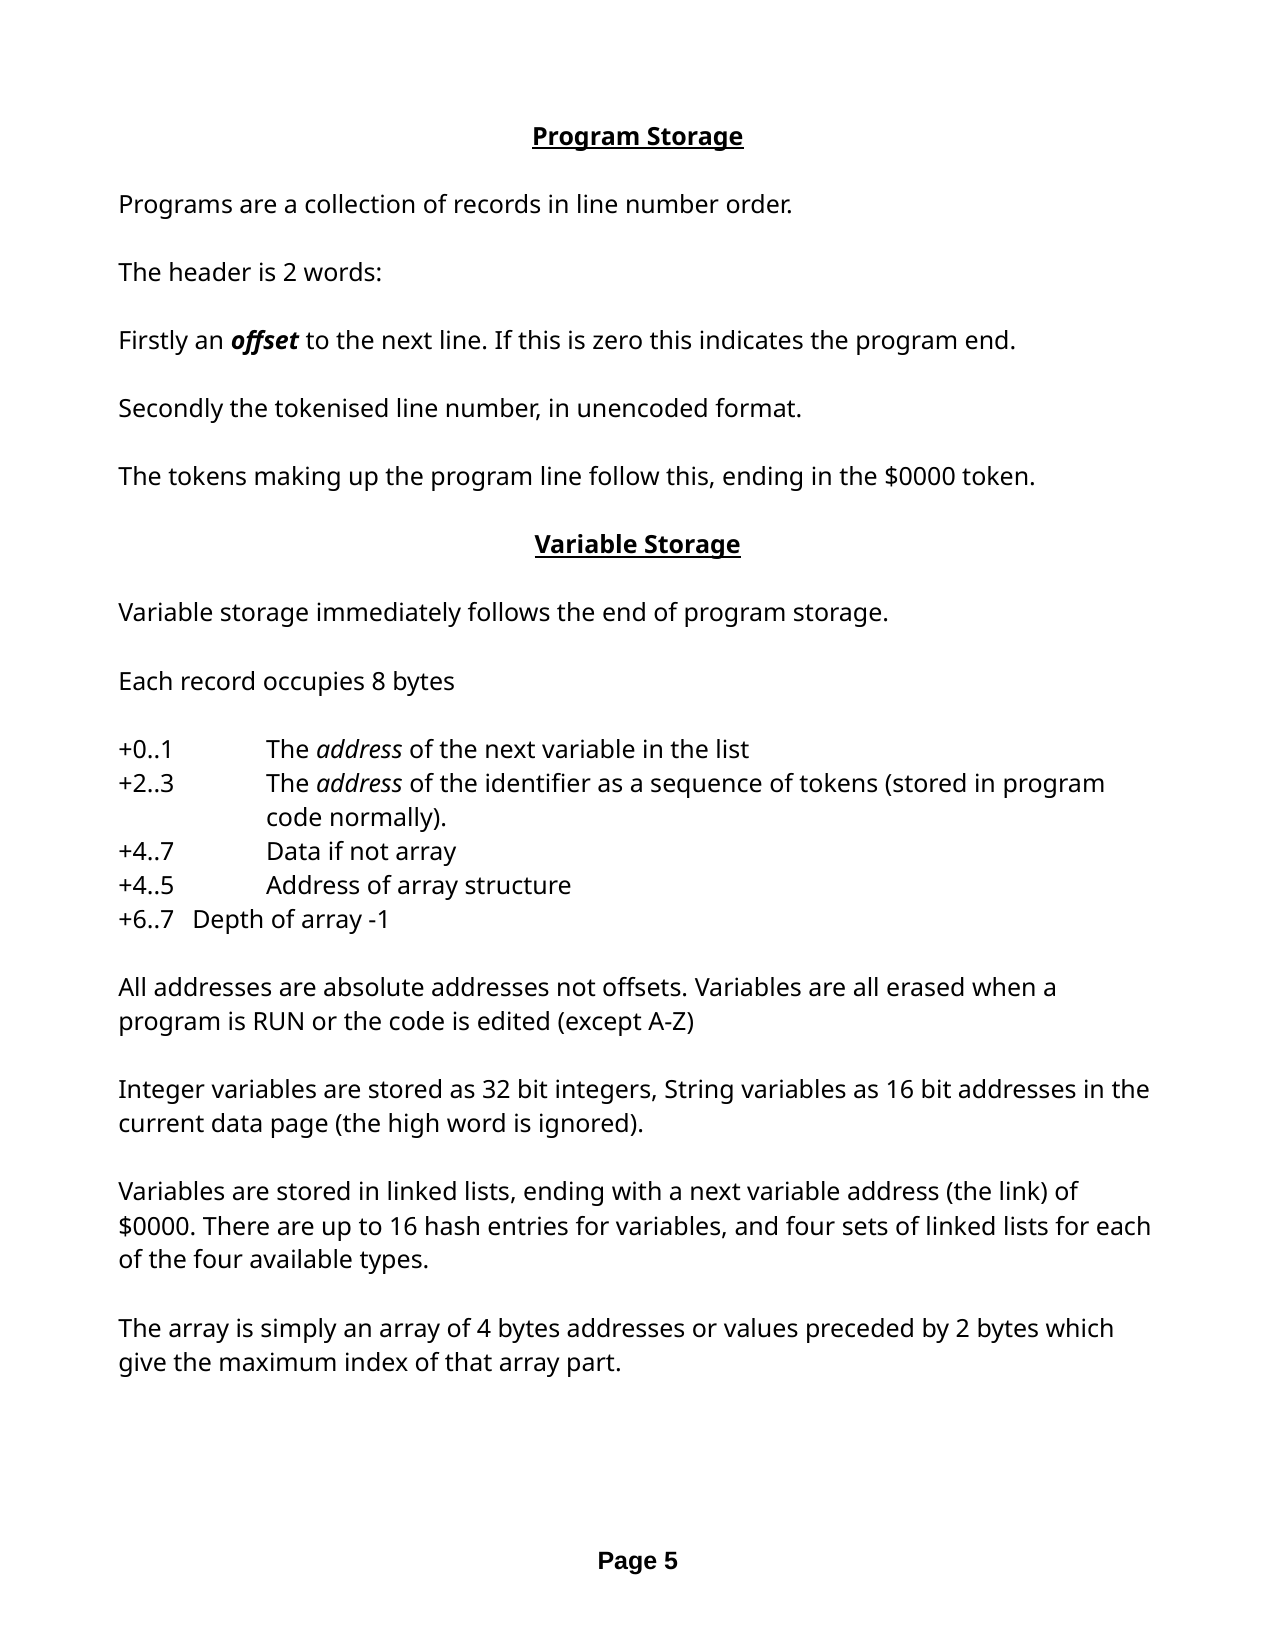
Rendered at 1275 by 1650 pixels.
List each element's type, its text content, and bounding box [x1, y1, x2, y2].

text Variable Storage [118, 527, 1157, 561]
text Secondly the tokenised line number, in unencoded format. [118, 391, 1157, 425]
text +4..5 Address of array structure [118, 867, 1157, 902]
text Program Storage [118, 118, 1157, 152]
text All addresses are absolute addresses not offsets. Variables are all erased when a program is RUN or the code is edited (except A-Z) [118, 970, 1157, 1038]
text The header is 2 words: [118, 254, 1157, 288]
text Variables are stored in linked lists, ending with a next variable address (the link) of $0000. There are up to 16 hash entries for variables, and four sets of linked lists for each of the four available types. [118, 1174, 1157, 1276]
text The array is simply an array of 4 bytes addresses or values preceded by 2 bytes which give the maximum index of that array part. [118, 1310, 1157, 1378]
text The tokens making up the program line follow this, ending in the $0000 token. [118, 459, 1157, 493]
text +6..7 Depth of array -1 [118, 902, 1157, 936]
text Each record occupies 8 bytes [118, 663, 1157, 697]
text +0..1 The address of the next variable in the list [118, 731, 1157, 765]
text +2..3 The address of the identifier as a sequence of tokens (stored in program code normally). [118, 765, 1157, 833]
text Programs are a collection of records in line number order. [118, 186, 1157, 220]
text Firstly an offset to the next line. If this is zero this indicates the program end. [118, 322, 1157, 357]
text +4..7 Data if not array [118, 833, 1157, 867]
text Integer variables are stored as 32 bit integers, String variables as 16 bit addresses in the current data page (the high word is ignored). [118, 1072, 1157, 1140]
text Variable storage immediately follows the end of program storage. [118, 595, 1157, 629]
